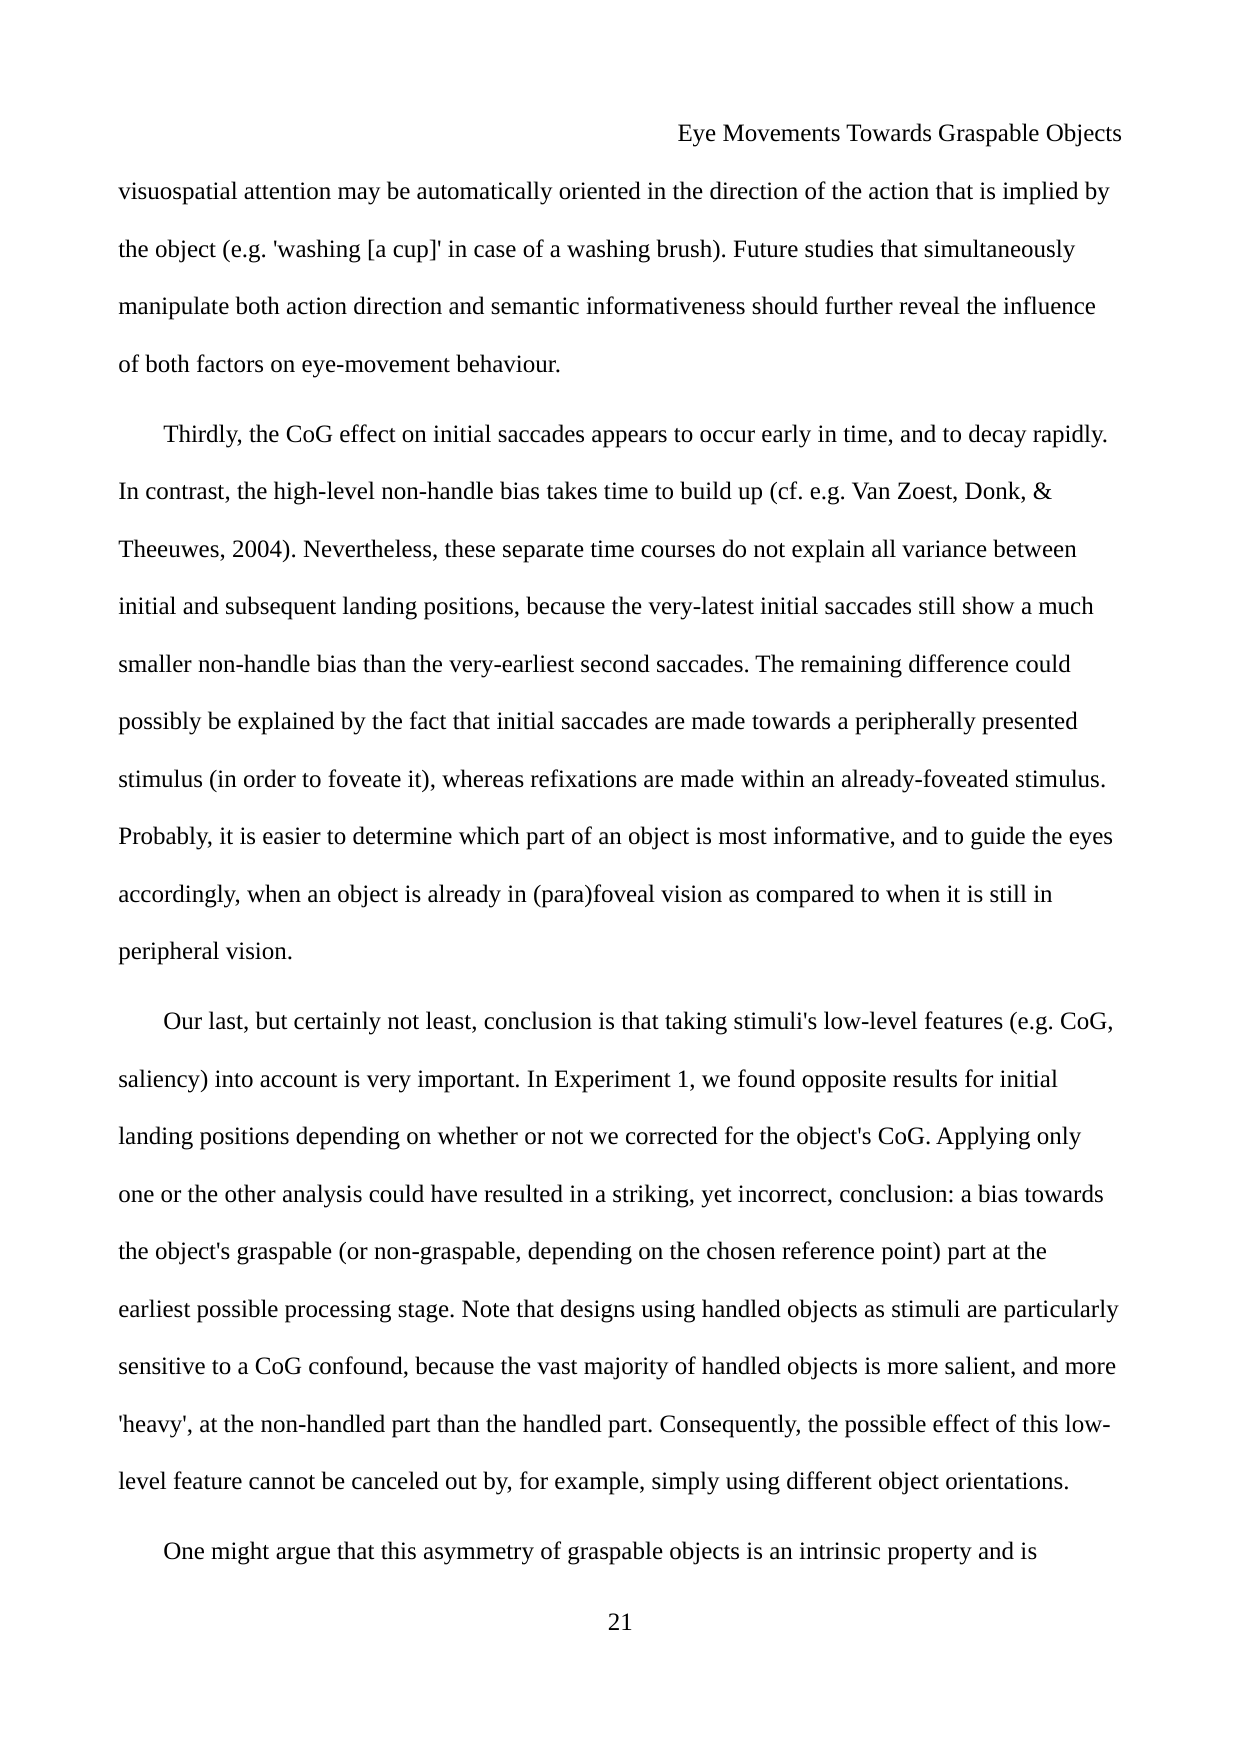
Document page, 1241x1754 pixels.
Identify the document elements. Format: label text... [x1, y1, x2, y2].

text visuospatial attention may be automatically oriented in the direction of the action that is implied by the object (e.g. 'washing [a cup]' in case of a washing brush). Future studies that simultaneously manipulate both action direction and semantic informativeness should further reveal the influence of both factors on eye-movement behaviour. [118, 176, 1122, 378]
text Our last, but certainly not least, conclusion is that taking stimuli's low-level features (e.g. CoG, saliency) into account is very important. In Experiment 1, we found opposite results for initial landing positions depending on whether or not we corrected for the object's CoG. Applying only one or the other analysis could have resulted in a striking, yet incorrect, conclusion: a bias towards the object's graspable (or non-graspable, depending on the chosen reference point) part at the earliest possible processing stage. Note that designs using handled objects as stimuli are particularly sensitive to a CoG confound, because the vast majority of handled objects is more salient, and more 'heavy', at the non-handled part than the handled part. Consequently, the possible effect of this low-level feature cannot be canceled out by, for example, simply using different object orientations. [118, 1006, 1122, 1495]
text One might argue that this asymmetry of graspable objects is an intrinsic property and is precisely what defines their action-relatedness. Controlling for it would therefore be unnatural and interfere with the process (i.e., action priming by object viewing) typically under investigation in affordance studies. However, although this argument has some merit from an ecological perspective, the fact that opposite conclusions can be drawn from roughly similar paradigms (Myachykov et al., 2013; Roberts & Humphreys, 2006; Vainio et al., 2007 and ours) is worrisome. In light of the present results, these differences may be explained by a previously-ignored effect: the CoG effect. Therefore, we believe that it should be a prerequisite for studies using real objects as stimuli to guarantee that a potential higher-level effect (e.g. an affordance effect) is not likely to be explained by the stimuli's low-level features. Such care should not only be taken when measuring bottom-up-driven oculomotor behaviour, but even when measuring other cognitive processes, such as visuospatial attention. [118, 1536, 1122, 1565]
text Thirdly, the CoG effect on initial saccades appears to occur early in time, and to decay rapidly. In contrast, the high-level non-handle bias takes time to build up (cf. e.g. Van Zoest, Donk, & Theeuwes, 2004). Nevertheless, these separate time courses do not explain all variance between initial and subsequent landing positions, because the very-latest initial saccades still show a much smaller non-handle bias than the very-earliest second saccades. The remaining difference could possibly be explained by the fact that initial saccades are made towards a peripherally presented stimulus (in order to foveate it), whereas refixations are made within an already-foveated stimulus. Probably, it is easier to determine which part of an object is most informative, and to guide the eyes accordingly, when an object is already in (para)foveal vision as compared to when it is still in peripheral vision. [118, 419, 1122, 965]
